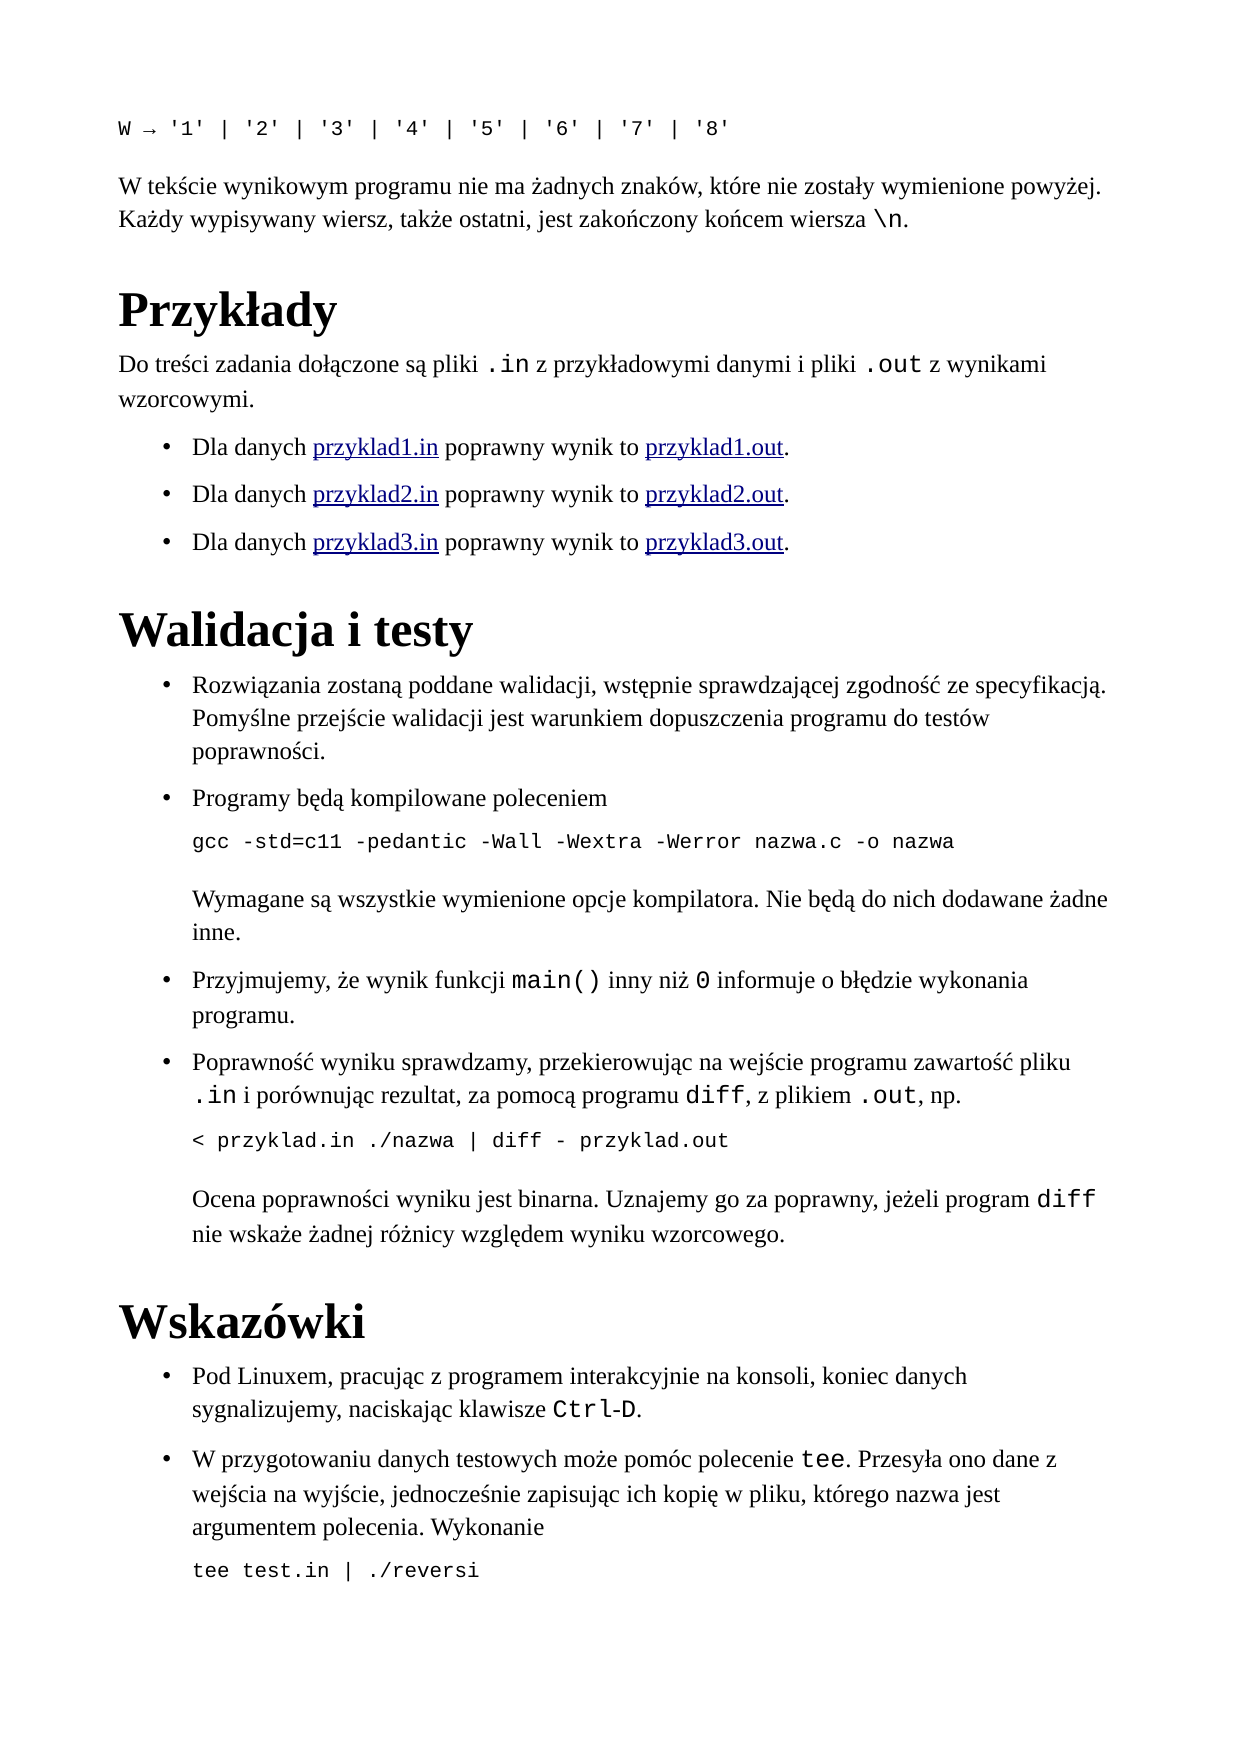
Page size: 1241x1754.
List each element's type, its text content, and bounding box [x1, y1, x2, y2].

text W tekście wynikowym programu nie ma żadnych znaków, które nie zostały wymienione powyżej. Każdy wypisywany wiersz, także ostatni, jest zakończony końcem wiersza \n. [118, 171, 1122, 235]
list Rozwiązania zostaną poddane walidacji, wstępnie sprawdzającej zgodność ze specyfikacją. Pomyślne przejście walidacji jest warunkiem dopuszczenia programu do testów poprawności. [162, 670, 1122, 764]
text Do treści zadania dołączone są pliki .in z przykładowymi danymi i pliki .out z wynikami wzorcowymi. [118, 349, 1122, 413]
list W przygotowaniu danych testowych może pomóc polecenie tee. Przesyła ono dane z wejścia na wyjście, jednocześnie zapisując ich kopię w pliku, którego nazwa jest argumentem polecenia. Wykonanie [162, 1444, 1122, 1541]
list Dla danych przyklad1.in poprawny wynik to przyklad1.out. [162, 432, 1122, 461]
text W → '1' | '2' | '3' | '4' | '5' | '6' | '7' | '8' [118, 118, 1122, 142]
list Poprawność wyniku sprawdzamy, przekierowując na wejście programu zawartość pliku .in i porównując rezultat, za pomocą programu diff, z plikiem .out, np. [162, 1047, 1122, 1111]
list Wymagane są wszystkie wymienione opcje kompilatora. Nie będą do nich dodawane żadne inne. [162, 884, 1122, 946]
subtitle Przykłady [118, 279, 1122, 337]
list < przyklad.in ./nazwa | diff - przyklad.out [162, 1131, 1122, 1154]
subtitle Walidacja i testy [118, 600, 1122, 657]
list tee test.in | ./reversi [162, 1560, 1122, 1584]
list gcc -std=c11 -pedantic -Wall -Wextra -Werror nazwa.c -o nazwa [162, 831, 1122, 855]
list Dla danych przyklad3.in poprawny wynik to przyklad3.out. [162, 527, 1122, 556]
list Pod Linuxem, pracując z programem interakcyjnie na konsoli, koniec danych sygnalizujemy, naciskając klawisze Ctrl-D. [162, 1361, 1122, 1425]
list Ocena poprawności wyniku jest binarna. Uznajemy go za poprawny, jeżeli program diff nie wskaże żadnej różnicy względem wyniku wzorcowego. [162, 1184, 1122, 1247]
list Dla danych przyklad2.in poprawny wynik to przyklad2.out. [162, 479, 1122, 508]
list Programy będą kompilowane poleceniem [162, 783, 1122, 812]
list Przyjmujemy, że wynik funkcji main() inny niż 0 informuje o błędzie wykonania programu. [162, 965, 1122, 1029]
subtitle Wskazówki [118, 1291, 1122, 1349]
